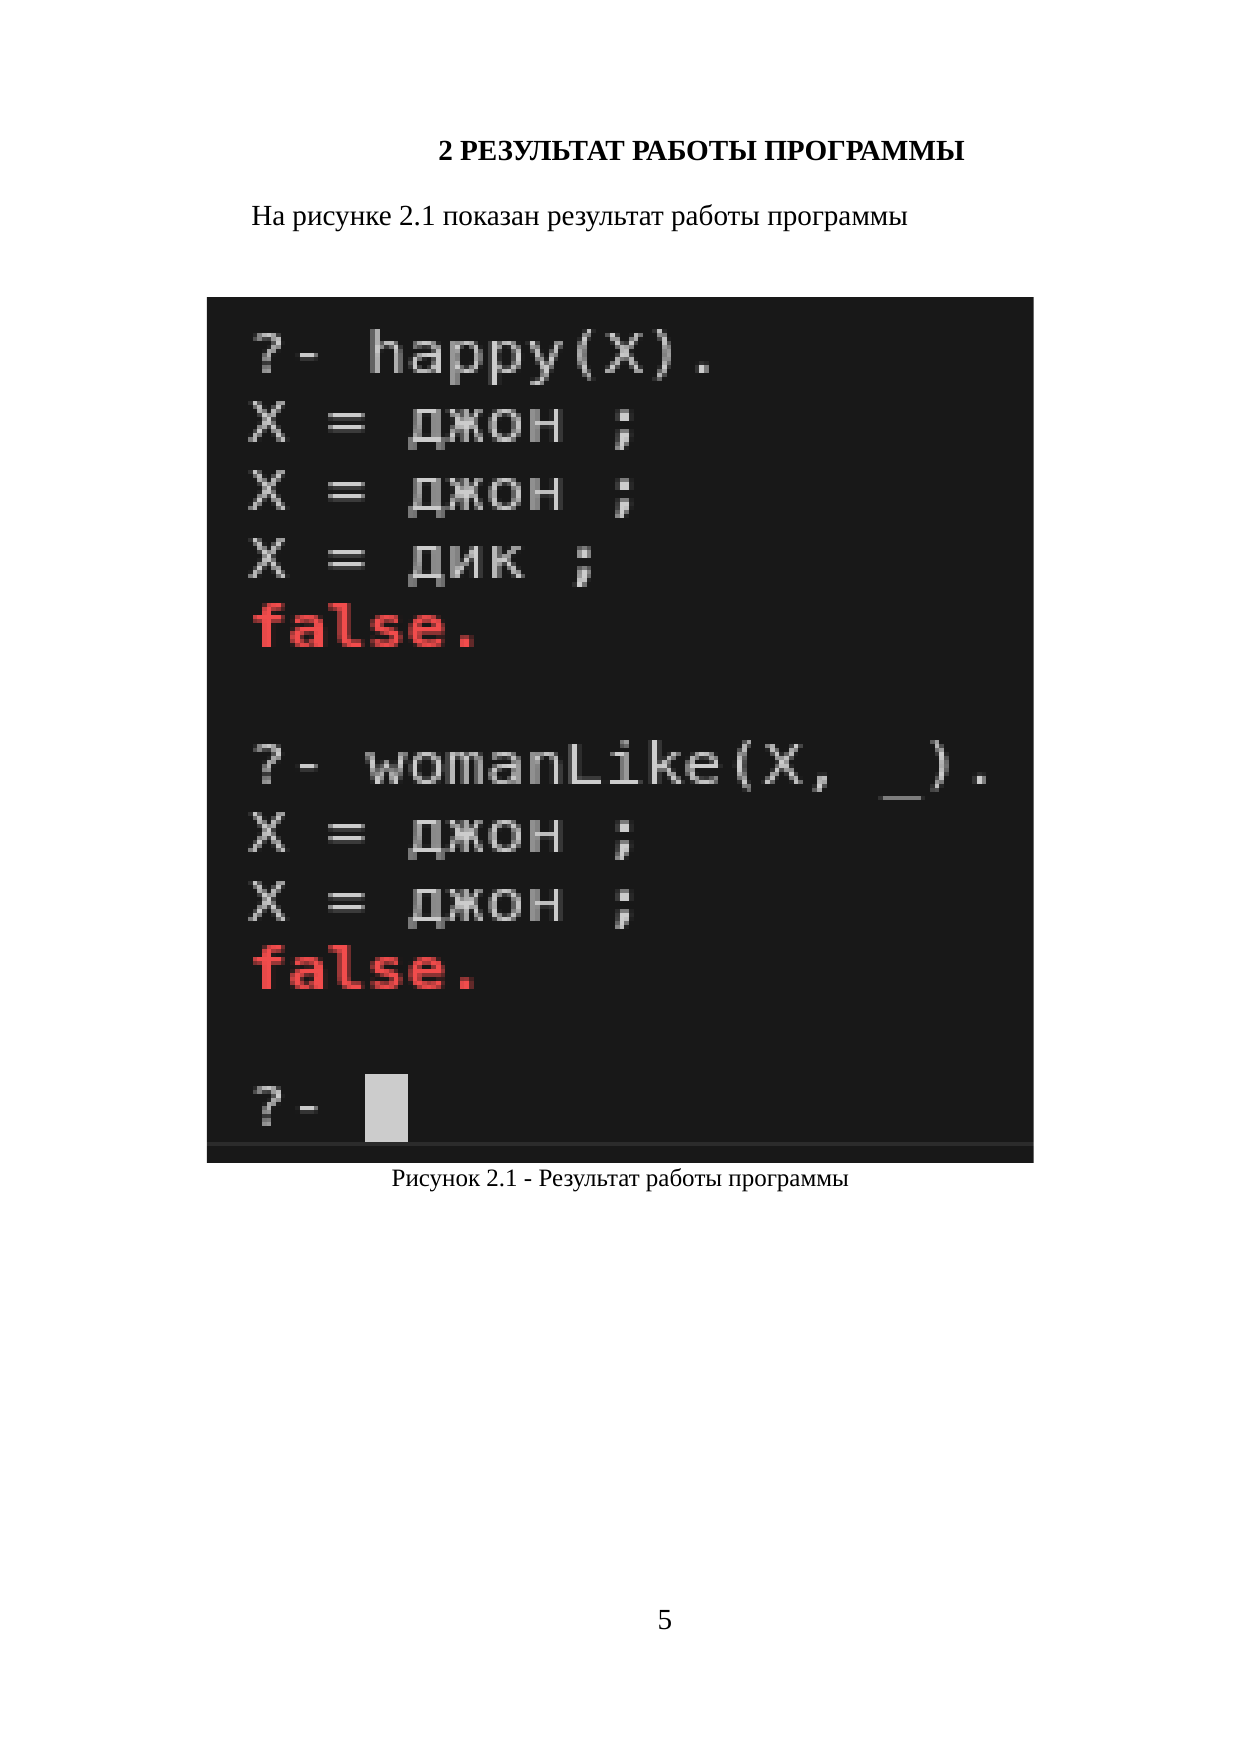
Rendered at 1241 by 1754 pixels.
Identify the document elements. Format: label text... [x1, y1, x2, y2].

text Рисунок 2.1 - Результат работы программы [207, 1163, 1033, 1192]
picture [206, 297, 1034, 1163]
subtitle Результат работы программы [251, 133, 1152, 166]
text На рисунке 2.1 показан результат работы программы [177, 198, 1152, 232]
